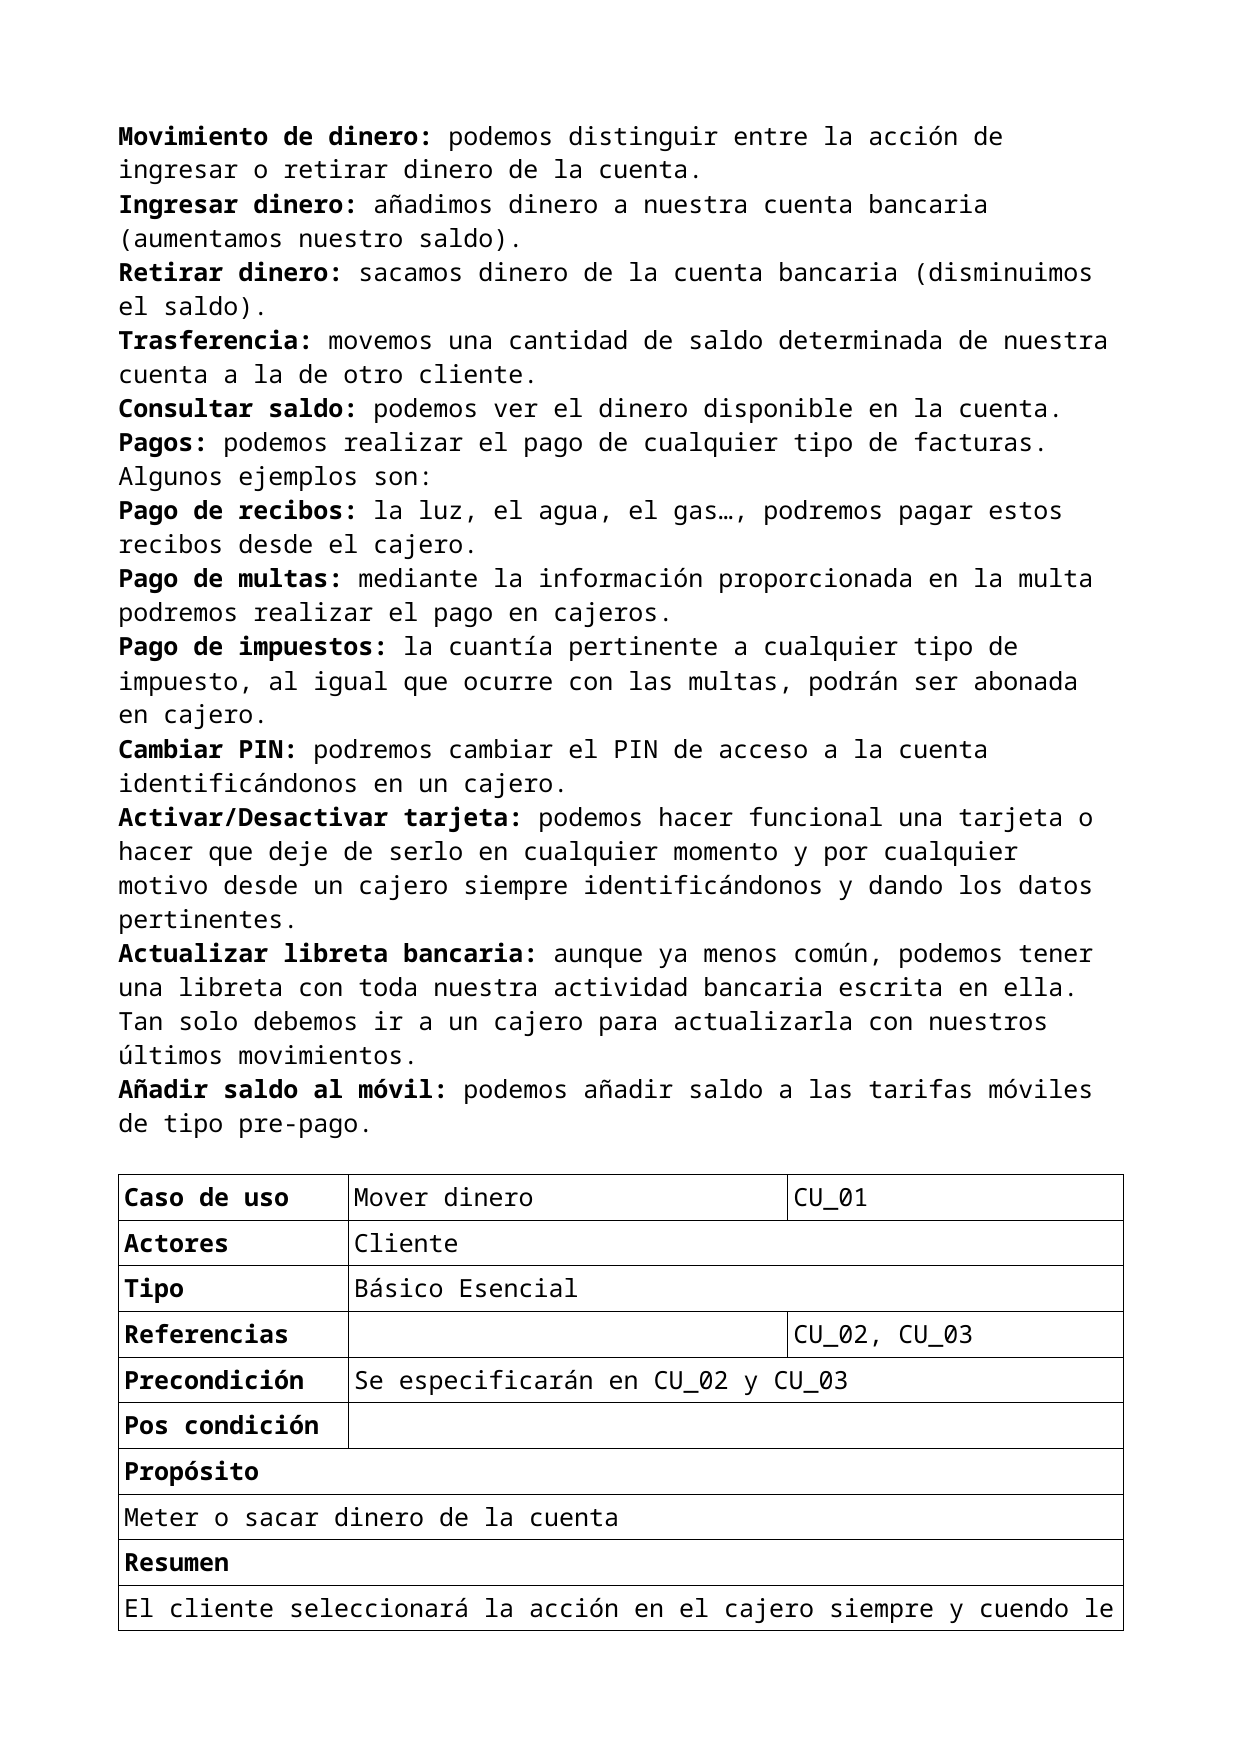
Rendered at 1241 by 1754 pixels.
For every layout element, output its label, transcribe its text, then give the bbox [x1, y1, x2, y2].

text Pago de multas: mediante la información proporcionada en la multa podremos realizar el pago en cajeros. [118, 561, 1122, 629]
table_cell Meter o sacar dinero de la cuenta [119, 1495, 1123, 1539]
table_cell Básico Esencial [349, 1266, 1123, 1311]
text Pago de impuestos: la cuantía pertinente a cualquier tipo de impuesto, al igual que ocurre con las multas, podrán ser abonada en cajero. [118, 629, 1122, 731]
table_header Mover dinero [349, 1175, 787, 1220]
table_cell Actores [119, 1221, 348, 1265]
text Retirar dinero: sacamos dinero de la cuenta bancaria (disminuimos el saldo). [118, 254, 1122, 322]
table_cell Cliente [349, 1221, 1123, 1265]
table_cell Propósito [119, 1449, 1123, 1493]
text Movimiento de dinero: podemos distinguir entre la acción de ingresar o retirar dinero de la cuenta. [118, 118, 1122, 186]
table_cell [349, 1403, 1123, 1448]
text Pagos: podemos realizar el pago de cualquier tipo de facturas. Algunos ejemplos son: [118, 425, 1122, 493]
text Activar/Desactivar tarjeta: podemos hacer funcional una tarjeta o hacer que deje de serlo en cualquier momento y por cualquier motivo desde un cajero siempre identificándonos y dando los datos pertinentes. [118, 799, 1122, 936]
table_header CU_01 [788, 1175, 1123, 1220]
text Consultar saldo: podemos ver el dinero disponible en la cuenta. [118, 391, 1122, 425]
table_cell Resumen [119, 1540, 1123, 1585]
table_cell Se especificarán en CU_02 y CU_03 [349, 1358, 1123, 1402]
table_cell Precondición [119, 1358, 348, 1402]
table_cell Tipo [119, 1266, 348, 1311]
text Añadir saldo al móvil: podemos añadir saldo a las tarifas móviles de tipo pre-pago. [118, 1072, 1122, 1140]
text Ingresar dinero: añadimos dinero a nuestra cuenta bancaria (aumentamos nuestro saldo). [118, 186, 1122, 254]
text Pago de recibos: la luz, el agua, el gas…, podremos pagar estos recibos desde el cajero. [118, 493, 1122, 561]
table_cell [349, 1312, 787, 1357]
text Actualizar libreta bancaria: aunque ya menos común, podemos tener una libreta con toda nuestra actividad bancaria escrita en ella. Tan solo debemos ir a un cajero para actualizarla con nuestros últimos movimientos. [118, 936, 1122, 1072]
table_cell El cliente seleccionará la acción en el cajero siempre y cuendo le [119, 1586, 1123, 1630]
table_header Caso de uso [119, 1175, 348, 1220]
text Trasferencia: movemos una cantidad de saldo determinada de nuestra cuenta a la de otro cliente. [118, 322, 1122, 391]
table_cell Referencias [119, 1312, 348, 1357]
table_cell Pos condición [119, 1403, 348, 1448]
text Cambiar PIN: podremos cambiar el PIN de acceso a la cuenta identificándonos en un cajero. [118, 731, 1122, 799]
table_cell CU_02, CU_03 [788, 1312, 1123, 1357]
